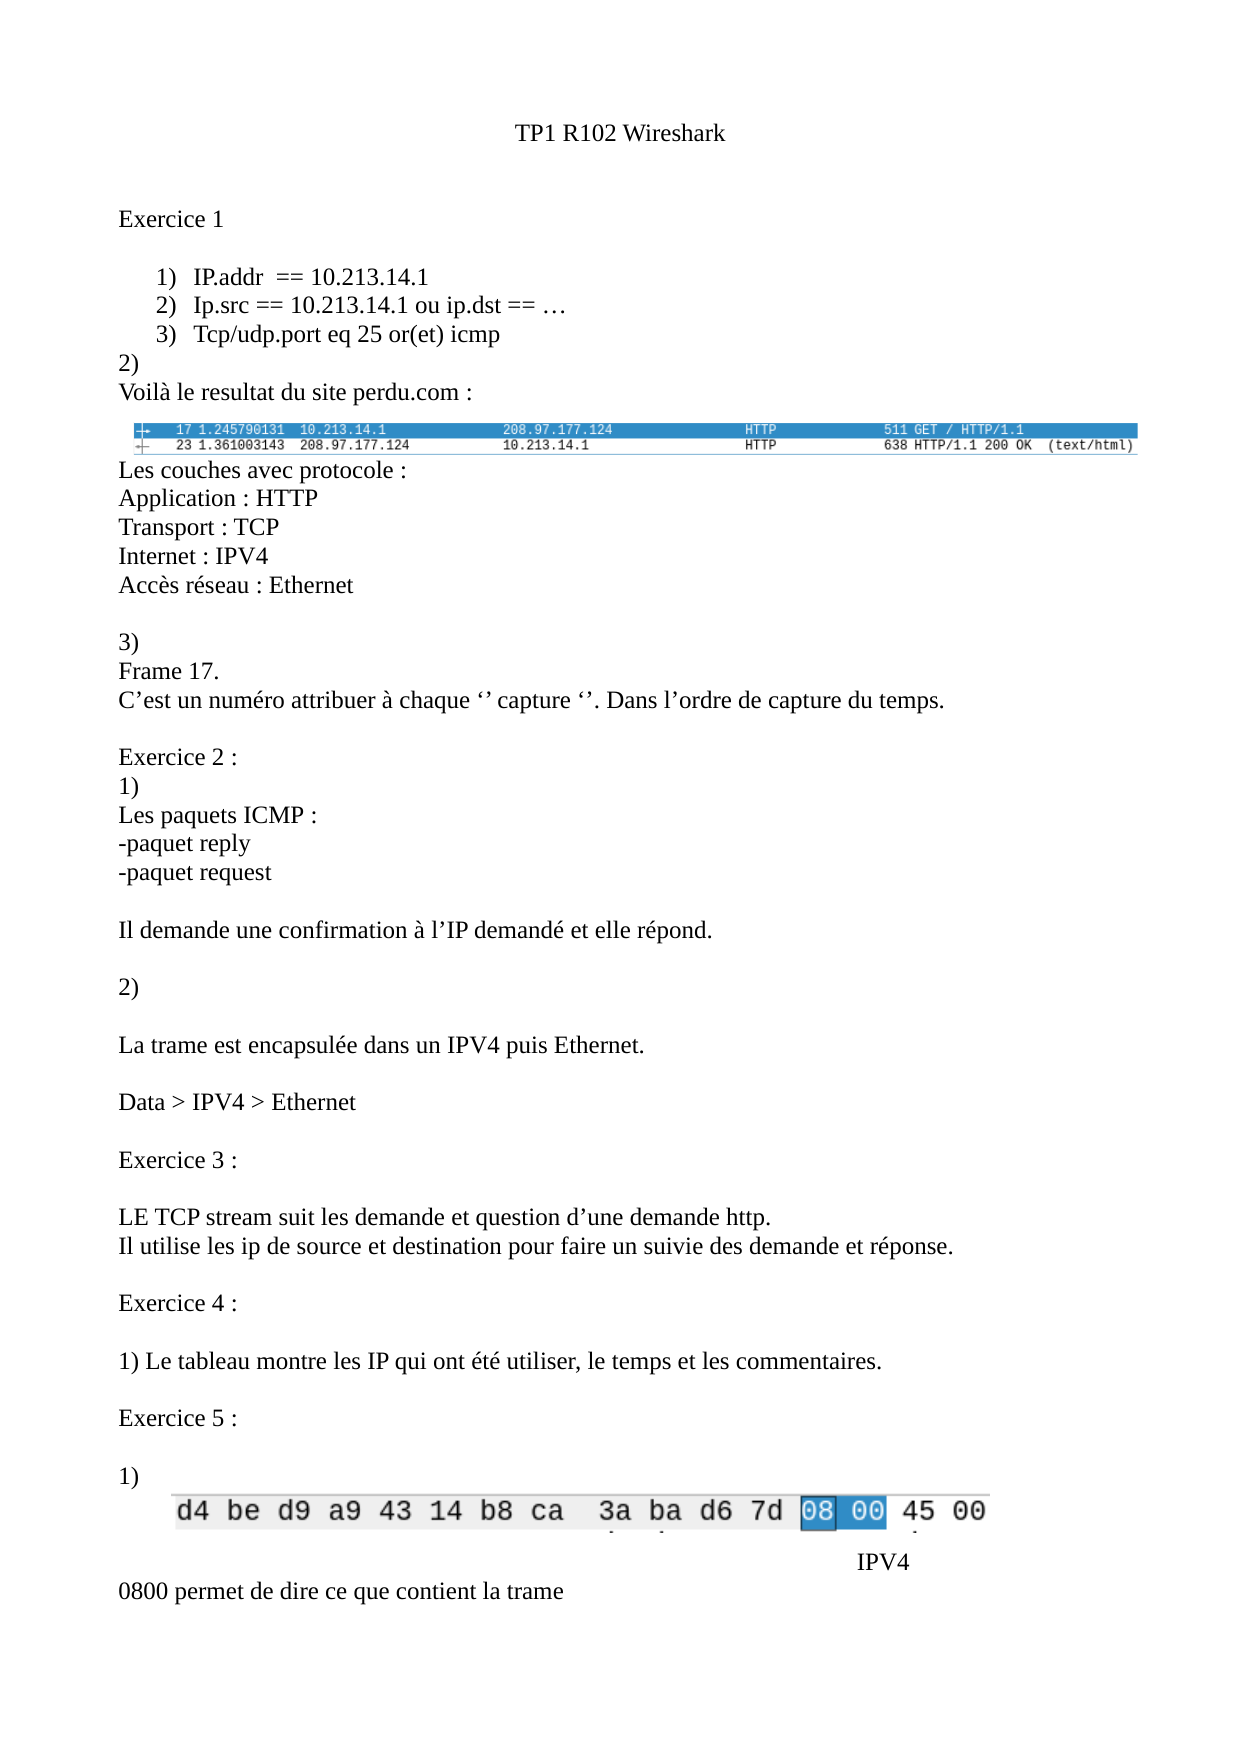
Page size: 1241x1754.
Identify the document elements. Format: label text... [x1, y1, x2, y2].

text 1) Le tableau montre les IP qui ont été utiliser, le temps et les commentaires. [118, 1346, 1122, 1375]
text Exercice 1 [118, 204, 1122, 233]
text Internet : IPV4 [118, 541, 1122, 570]
text 0800 permet de dire ce que contient la trame [118, 1576, 1122, 1605]
text LE TCP stream suit les demande et question d’une demande http. [118, 1202, 1122, 1231]
text TP1 R102 Wireshark [118, 118, 1122, 147]
text 3) [118, 627, 1122, 656]
text Exercice 5 : [118, 1403, 1122, 1432]
text Transport : TCP [118, 512, 1122, 541]
text Accès réseau : Ethernet [118, 570, 1122, 598]
text Data > IPV4 > Ethernet [118, 1087, 1122, 1116]
text Exercice 3 : [118, 1145, 1122, 1173]
list Tcp/udp.port eq 25 or(et) icmp [156, 319, 1122, 348]
text Il demande une confirmation à l’IP demandé et elle répond. [118, 915, 1122, 943]
text La trame est encapsulée dans un IPV4 puis Ethernet. [118, 1030, 1122, 1058]
text -paquet request [118, 857, 1122, 886]
text -paquet reply [118, 828, 1122, 857]
list IP.addr == 10.213.14.1 [156, 262, 1122, 291]
text Les couches avec protocole : [118, 434, 1122, 483]
text 2) [118, 348, 1122, 377]
text 2) [118, 972, 1122, 1001]
text C’est un numéro attribuer à chaque ‘’ capture ‘’. Dans l’ordre de capture du temps. [118, 685, 1122, 713]
text 1) [118, 1461, 1122, 1490]
text Voilà le resultat du site perdu.com : [118, 377, 1122, 406]
text Exercice 2 : [118, 742, 1122, 771]
text Il utilise les ip de source et destination pour faire un suivie des demande et réponse. [118, 1231, 1122, 1260]
text Exercice 4 : [118, 1288, 1122, 1317]
text Application : HTTP [118, 483, 1122, 512]
text Frame 17. [118, 656, 1122, 685]
text 1) [118, 771, 1122, 800]
text IPV4 [118, 1547, 1122, 1576]
text Les paquets ICMP : [118, 800, 1122, 828]
list Ip.src == 10.213.14.1 ou ip.dst == … [156, 291, 1122, 319]
